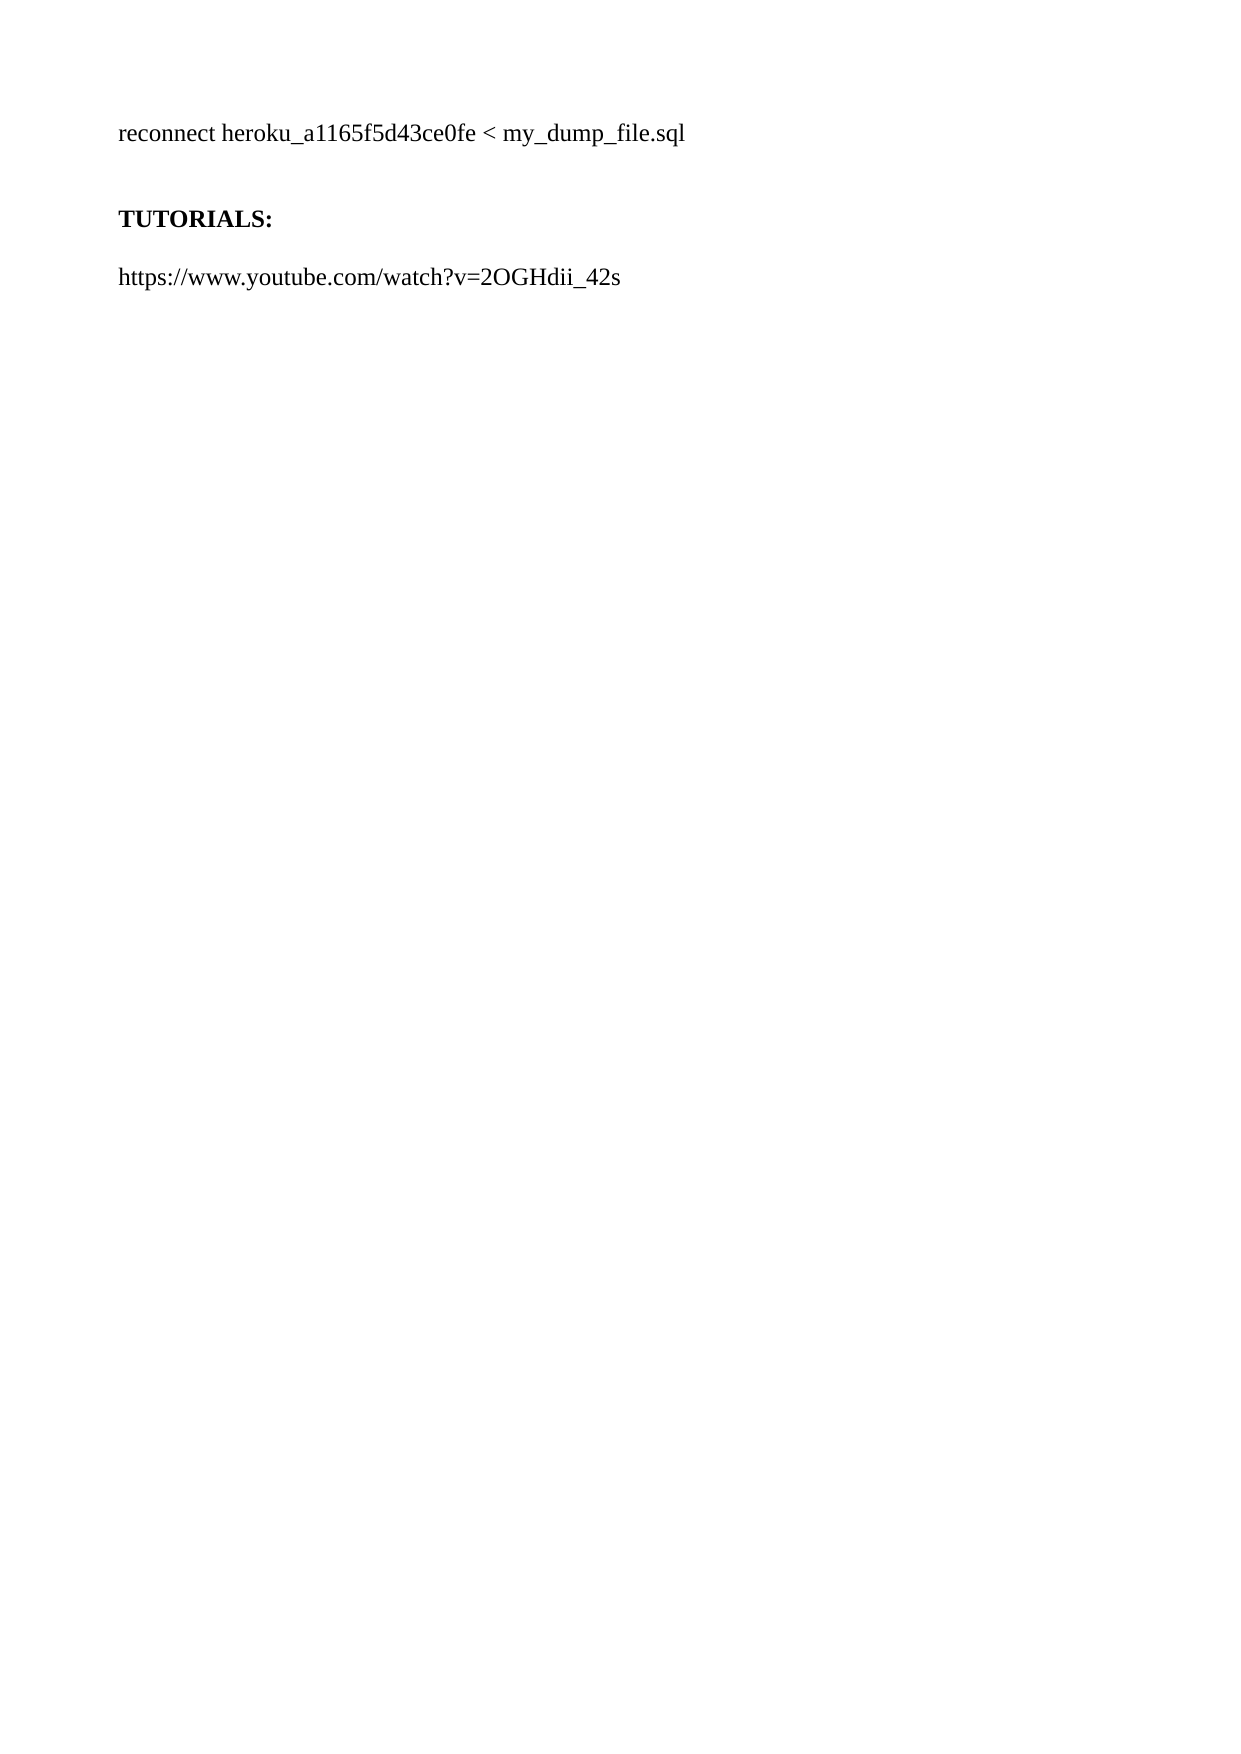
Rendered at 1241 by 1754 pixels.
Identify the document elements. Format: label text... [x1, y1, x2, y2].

text --reconnect heroku_a1165f5d43ce0fe < my_dump_file.sql [118, 118, 1122, 147]
text TUTORIALS: [118, 204, 1122, 233]
text https://www.youtube.com/watch?v=2OGHdii_42s [118, 262, 1122, 291]
